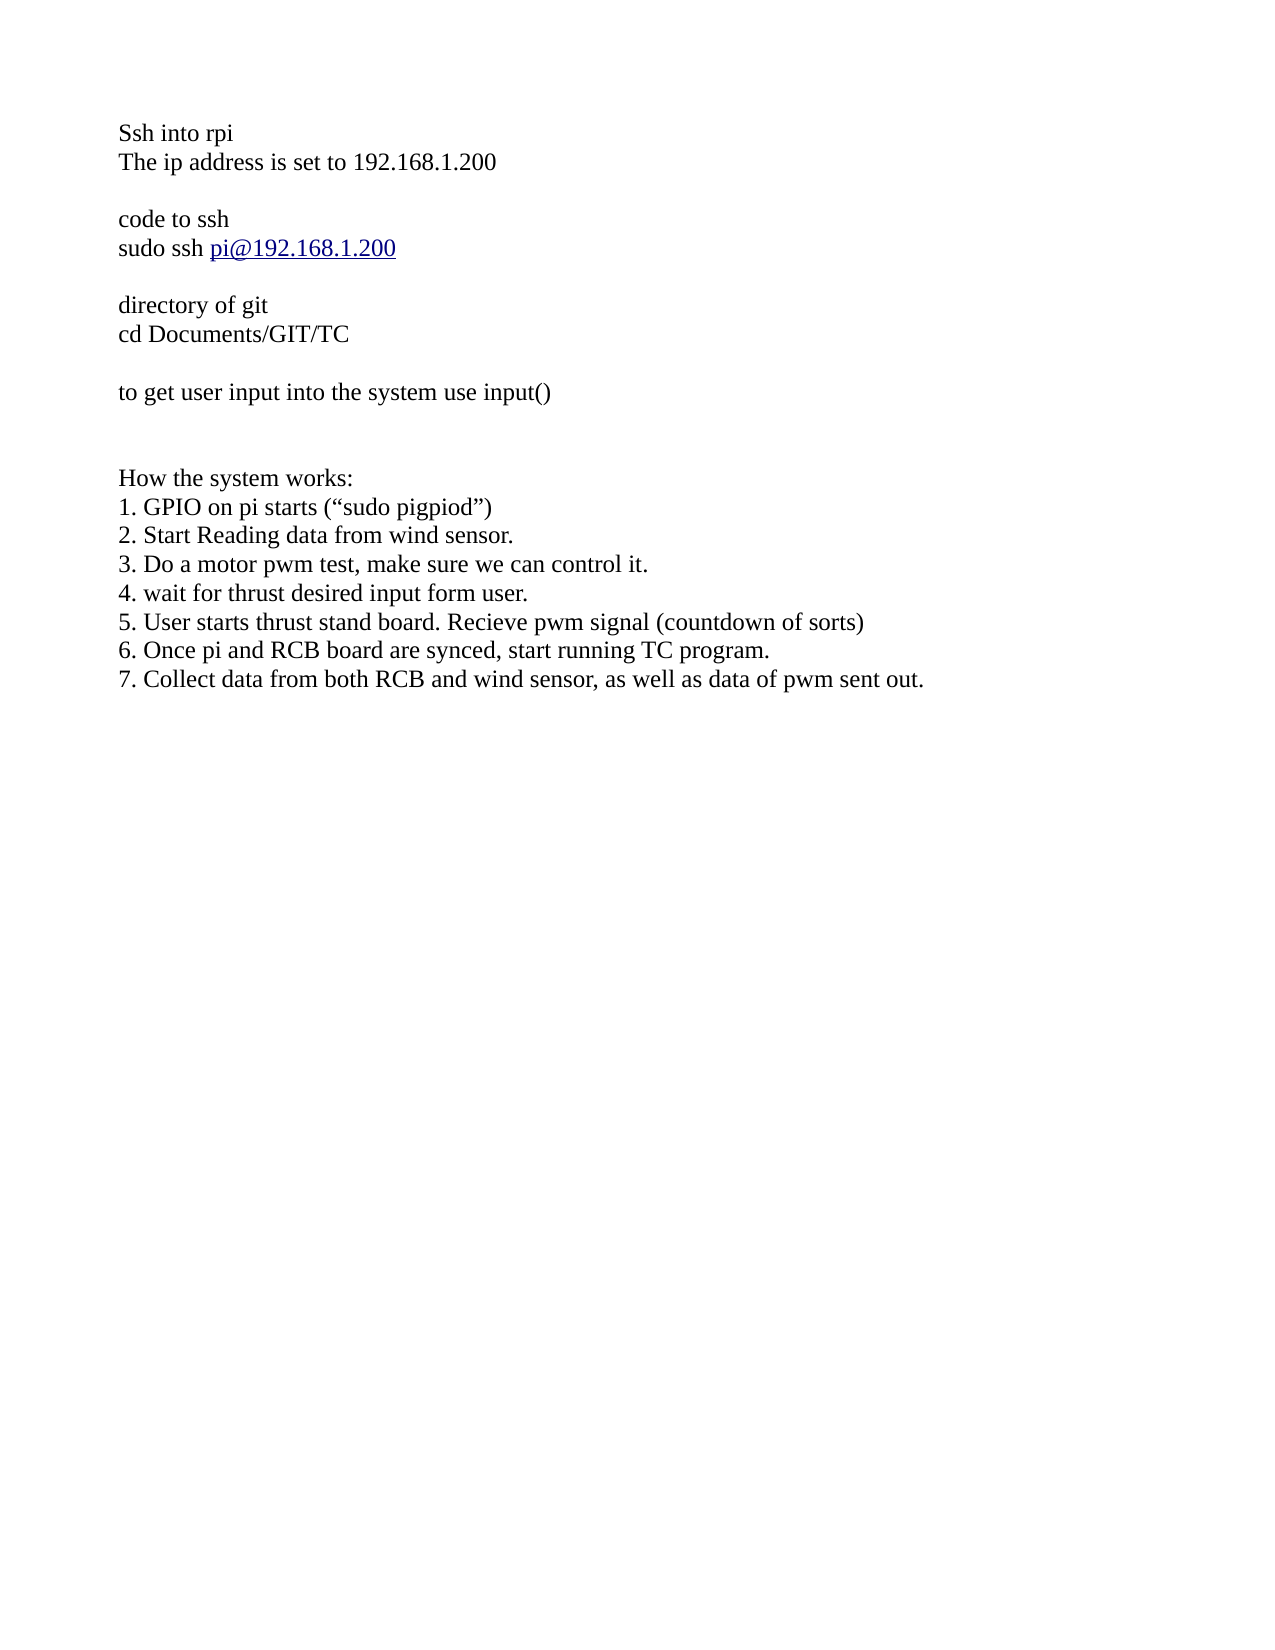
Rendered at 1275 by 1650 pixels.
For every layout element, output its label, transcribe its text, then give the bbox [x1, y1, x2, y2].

text The ip address is set to 192.168.1.200 [118, 147, 1157, 176]
text 6. Once pi and RCB board are synced, start running TC program. [118, 636, 1157, 664]
text How the system works: [118, 463, 1157, 492]
text 7. Collect data from both RCB and wind sensor, as well as data of pwm sent out. [118, 664, 1157, 693]
text directory of git [118, 291, 1157, 319]
text to get user input into the system use input() [118, 377, 1157, 406]
text Ssh into rpi [118, 118, 1157, 147]
text 5. User starts thrust stand board. Recieve pwm signal (countdown of sorts) [118, 607, 1157, 636]
text 2. Start Reading data from wind sensor. [118, 521, 1157, 549]
text 1. GPIO on pi starts (“sudo pigpiod”) [118, 492, 1157, 521]
text cd Documents/GIT/TC [118, 319, 1157, 348]
text 4. wait for thrust desired input form user. [118, 578, 1157, 607]
text code to ssh [118, 204, 1157, 233]
text 3. Do a motor pwm test, make sure we can control it. [118, 549, 1157, 578]
text sudo ssh pi@192.168.1.200 [118, 233, 1157, 262]
